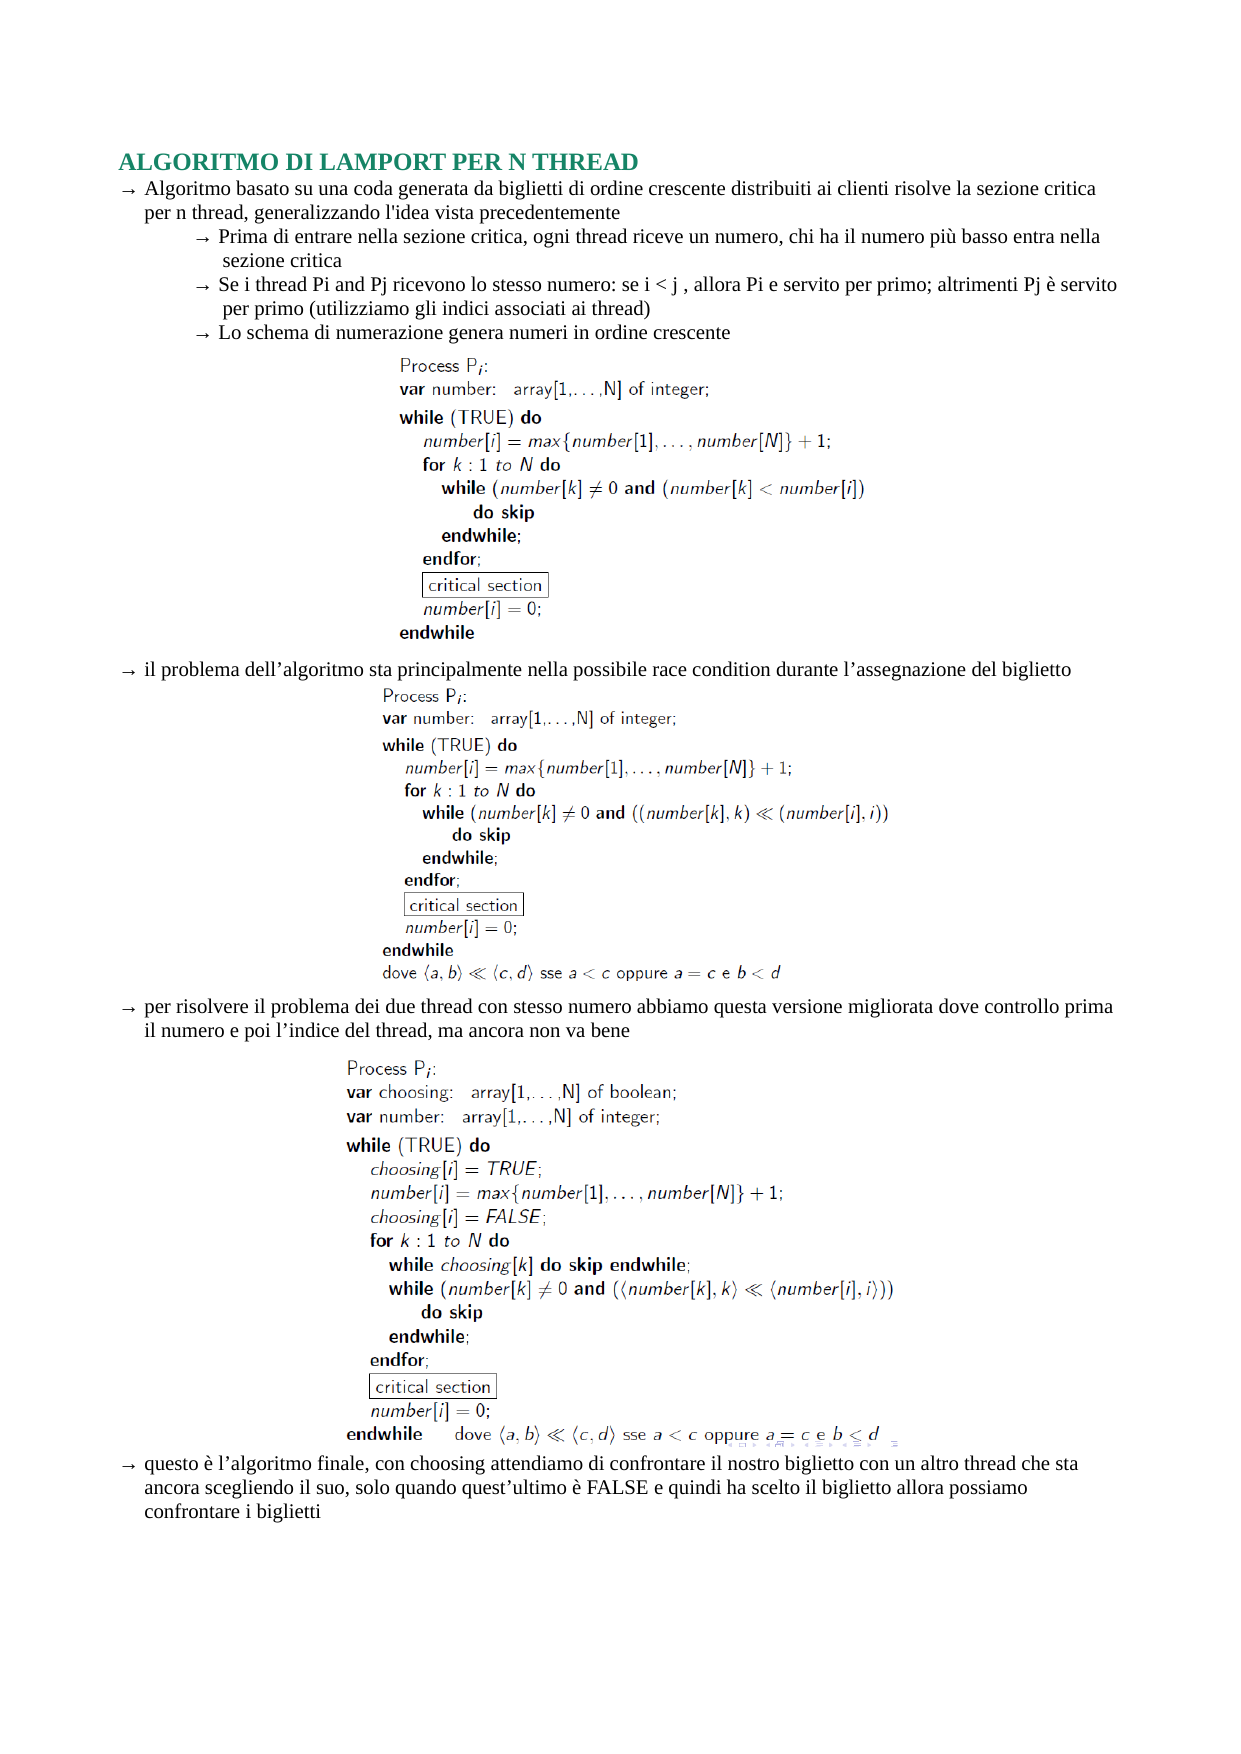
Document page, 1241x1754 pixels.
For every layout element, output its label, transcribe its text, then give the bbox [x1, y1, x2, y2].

text per primo (utilizziamo gli indici associati ai thread) [118, 296, 1122, 320]
text → Lo schema di numerazione genera numeri in ordine crescente [118, 320, 1122, 344]
text → Algoritmo basato su una coda generata da biglietti di ordine crescente distribuiti ai clienti risolve la sezione critica [118, 176, 1122, 200]
picture [392, 348, 864, 643]
text → il problema dell’algoritmo sta principalmente nella possibile race condition durante l’assegnazione del biglietto [118, 657, 1122, 681]
text il numero e poi l’indice del thread, ma ancora non va bene [118, 1018, 1122, 1042]
text → Se i thread Pi and Pj ricevono lo stesso numero: se i < j , allora Pi e servito per primo; altrimenti Pj è servito [118, 272, 1122, 296]
text sezione critica [118, 248, 1122, 272]
text → questo è l’algoritmo finale, con choosing attendiamo di confrontare il nostro biglietto con un altro thread che sta [118, 1451, 1122, 1475]
text ancora scegliendo il suo, solo quando quest’ultimo è FALSE e quindi ha scelto il biglietto allora possiamo [118, 1475, 1122, 1499]
picture [379, 681, 890, 981]
text → per risolvere il problema dei due thread con stesso numero abbiamo questa versione migliorata dove controllo prima [118, 994, 1122, 1018]
text per n thread, generalizzando l'idea vista precedentemente [118, 200, 1122, 224]
text ALGORITMO DI LAMPORT PER N THREAD [118, 147, 1122, 176]
text → Prima di entrare nella sezione critica, ogni thread riceve un numero, chi ha il numero più basso entra nella [118, 224, 1122, 248]
picture [342, 1053, 898, 1447]
text confrontare i biglietti [118, 1499, 1122, 1523]
